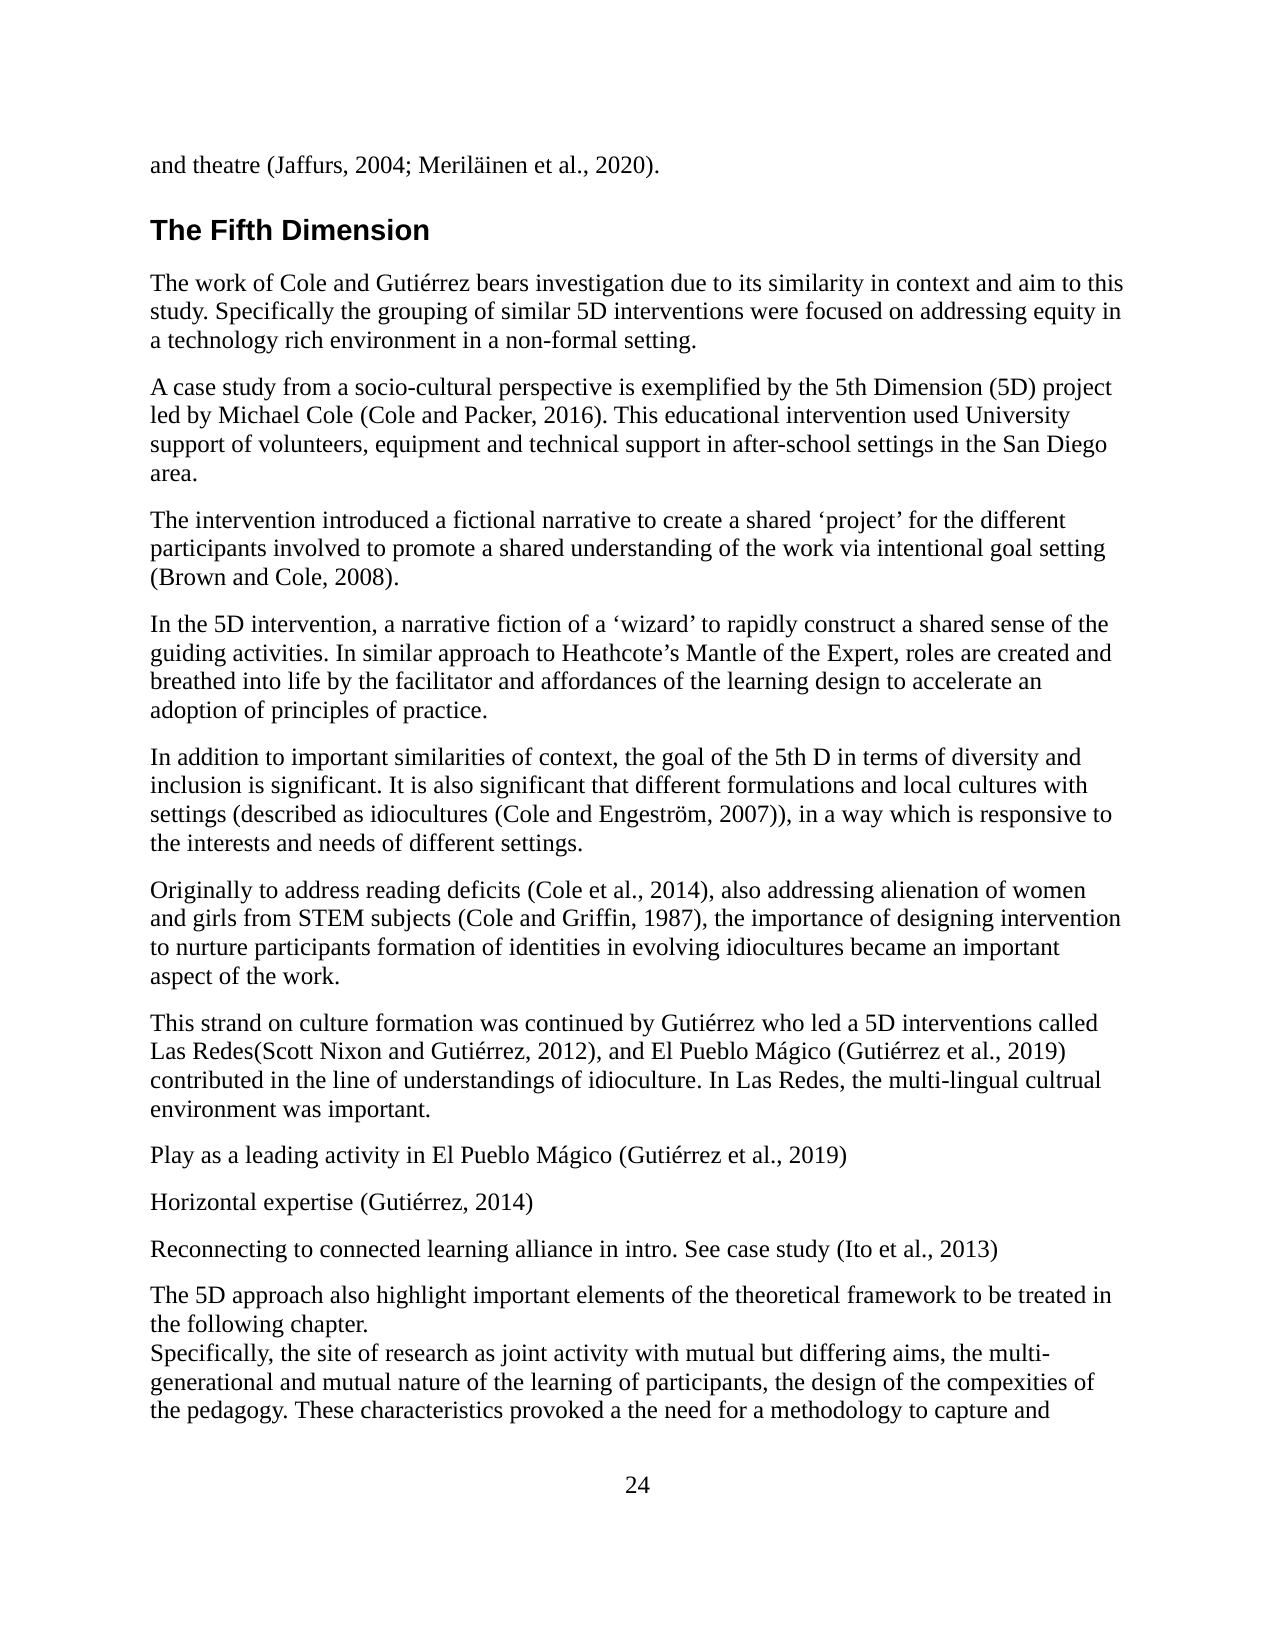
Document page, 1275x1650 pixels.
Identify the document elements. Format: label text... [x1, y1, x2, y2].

text The intervention introduced a fictional narrative to create a shared ‘project’ for the different participants involved to promote a shared understanding of the work via intentional goal setting (Brown and Cole, 2008). [150, 505, 1125, 591]
text The 5D approach also highlight important elements of the theoretical framework to be treated in the following chapter. Specifically, the site of research as joint activity with mutual but differing aims, the multi-generational and mutual nature of the learning of participants, the design of the compexities of the pedagogy. These characteristics provoked a the need for a methodology to capture and [150, 1281, 1125, 1424]
subtitle The Fifth Dimension [150, 213, 1125, 246]
text A case study from a socio-cultural perspective is exemplified by the 5th Dimension (5D) project led by Michael Cole (Cole and Packer, 2016). This educational intervention used University support of volunteers, equipment and technical support in after-school settings in the San Diego area. [150, 372, 1125, 487]
text The work of Cole and Gutiérrez bears investigation due to its similarity in context and aim to this study. Specifically the grouping of similar 5D interventions were focused on addressing equity in a technology rich environment in a non-formal setting. [150, 268, 1125, 354]
text Originally to address reading deficits (Cole et al., 2014), also addressing alienation of women and girls from STEM subjects (Cole and Griffin, 1987), the importance of designing intervention to nurture participants formation of identities in evolving idiocultures became an important aspect of the work. [150, 875, 1125, 990]
text Play as a leading activity in El Pueblo Mágico (Gutiérrez et al., 2019) [150, 1141, 1125, 1169]
text In addition to important similarities of context, the goal of the 5th D in terms of diversity and inclusion is significant. It is also significant that different formulations and local cultures with settings (described as idiocultures (Cole and Engeström, 2007)), in a way which is responsive to the interests and needs of different settings. [150, 742, 1125, 857]
text In the 5D intervention, a narrative fiction of a ‘wizard’ to rapidly construct a shared sense of the guiding activities. In similar approach to Heathcote’s Mantle of the Expert, roles are created and breathed into life by the facilitator and affordances of the learning design to accelerate an adoption of principles of practice. [150, 609, 1125, 724]
text and theatre (Jaffurs, 2004; Meriläinen et al., 2020). [150, 150, 1125, 179]
text Reconnecting to connected learning alliance in intro. See case study (Ito et al., 2013) [150, 1234, 1125, 1263]
text Horizontal expertise (Gutiérrez, 2014) [150, 1187, 1125, 1216]
text This strand on culture formation was continued by Gutiérrez who led a 5D interventions called Las Redes(Scott Nixon and Gutiérrez, 2012), and El Pueblo Mágico (Gutiérrez et al., 2019) contributed in the line of understandings of idioculture. In Las Redes, the multi-lingual cultrual environment was important. [150, 1008, 1125, 1123]
